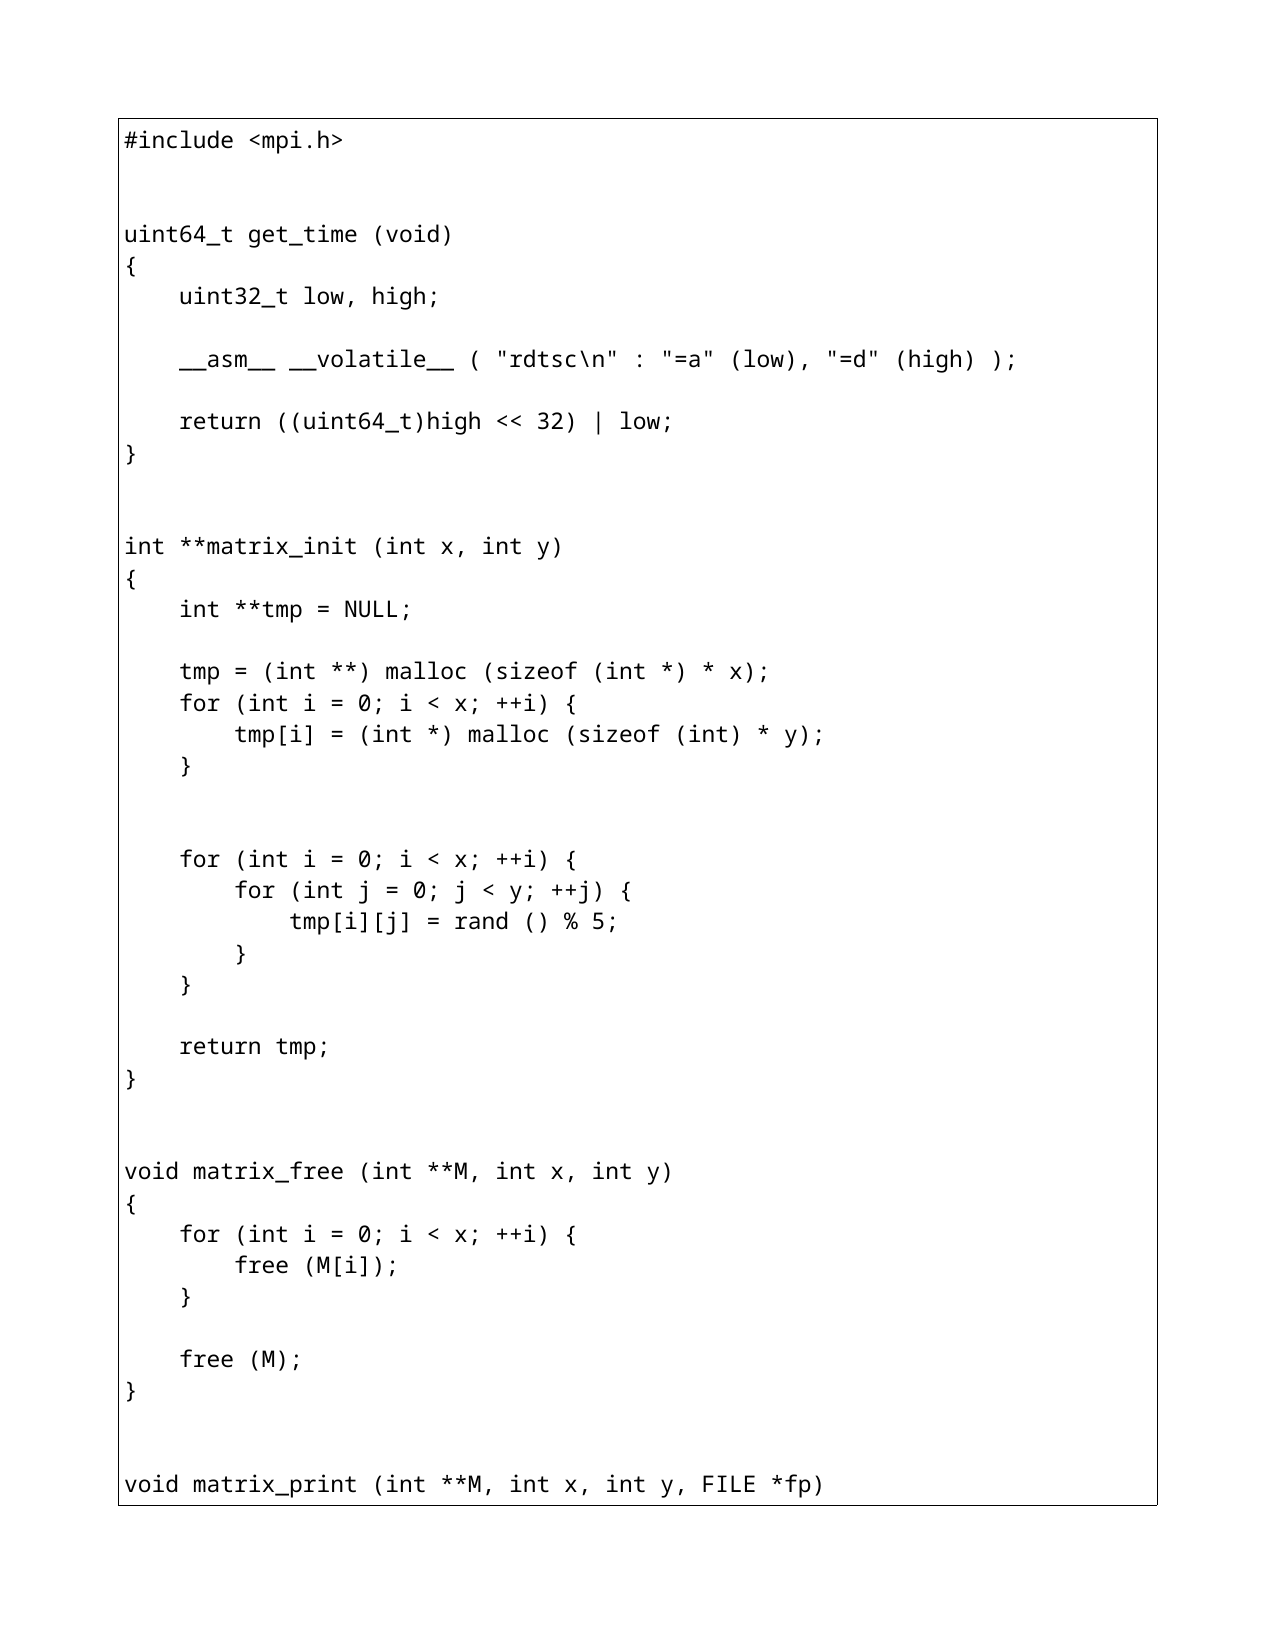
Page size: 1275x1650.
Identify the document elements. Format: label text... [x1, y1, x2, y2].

table_header #include <mpi.h> uint64_t get_time (void) { uint32_t low, high; __asm__ __volatile__ ( "rdtsc\n" : "=a" (low), "=d" (high) ); return ((uint64_t)high << 32) | low; } int **matrix_init (int x, int y) { int **tmp = NULL; tmp = (int **) malloc (sizeof (int *) * x); for (int i = 0; i < x; ++i) { tmp[i] = (int *) malloc (sizeof (int) * y); } for (int i = 0; i < x; ++i) { for (int j = 0; j < y; ++j) { tmp[i][j] = rand () % 5; } } return tmp; } void matrix_free (int **M, int x, int y) { for (int i = 0; i < x; ++i) { free (M[i]); } free (M); } void matrix_print (int **M, int x, int y, FILE *fp) [119, 119, 1157, 1505]
